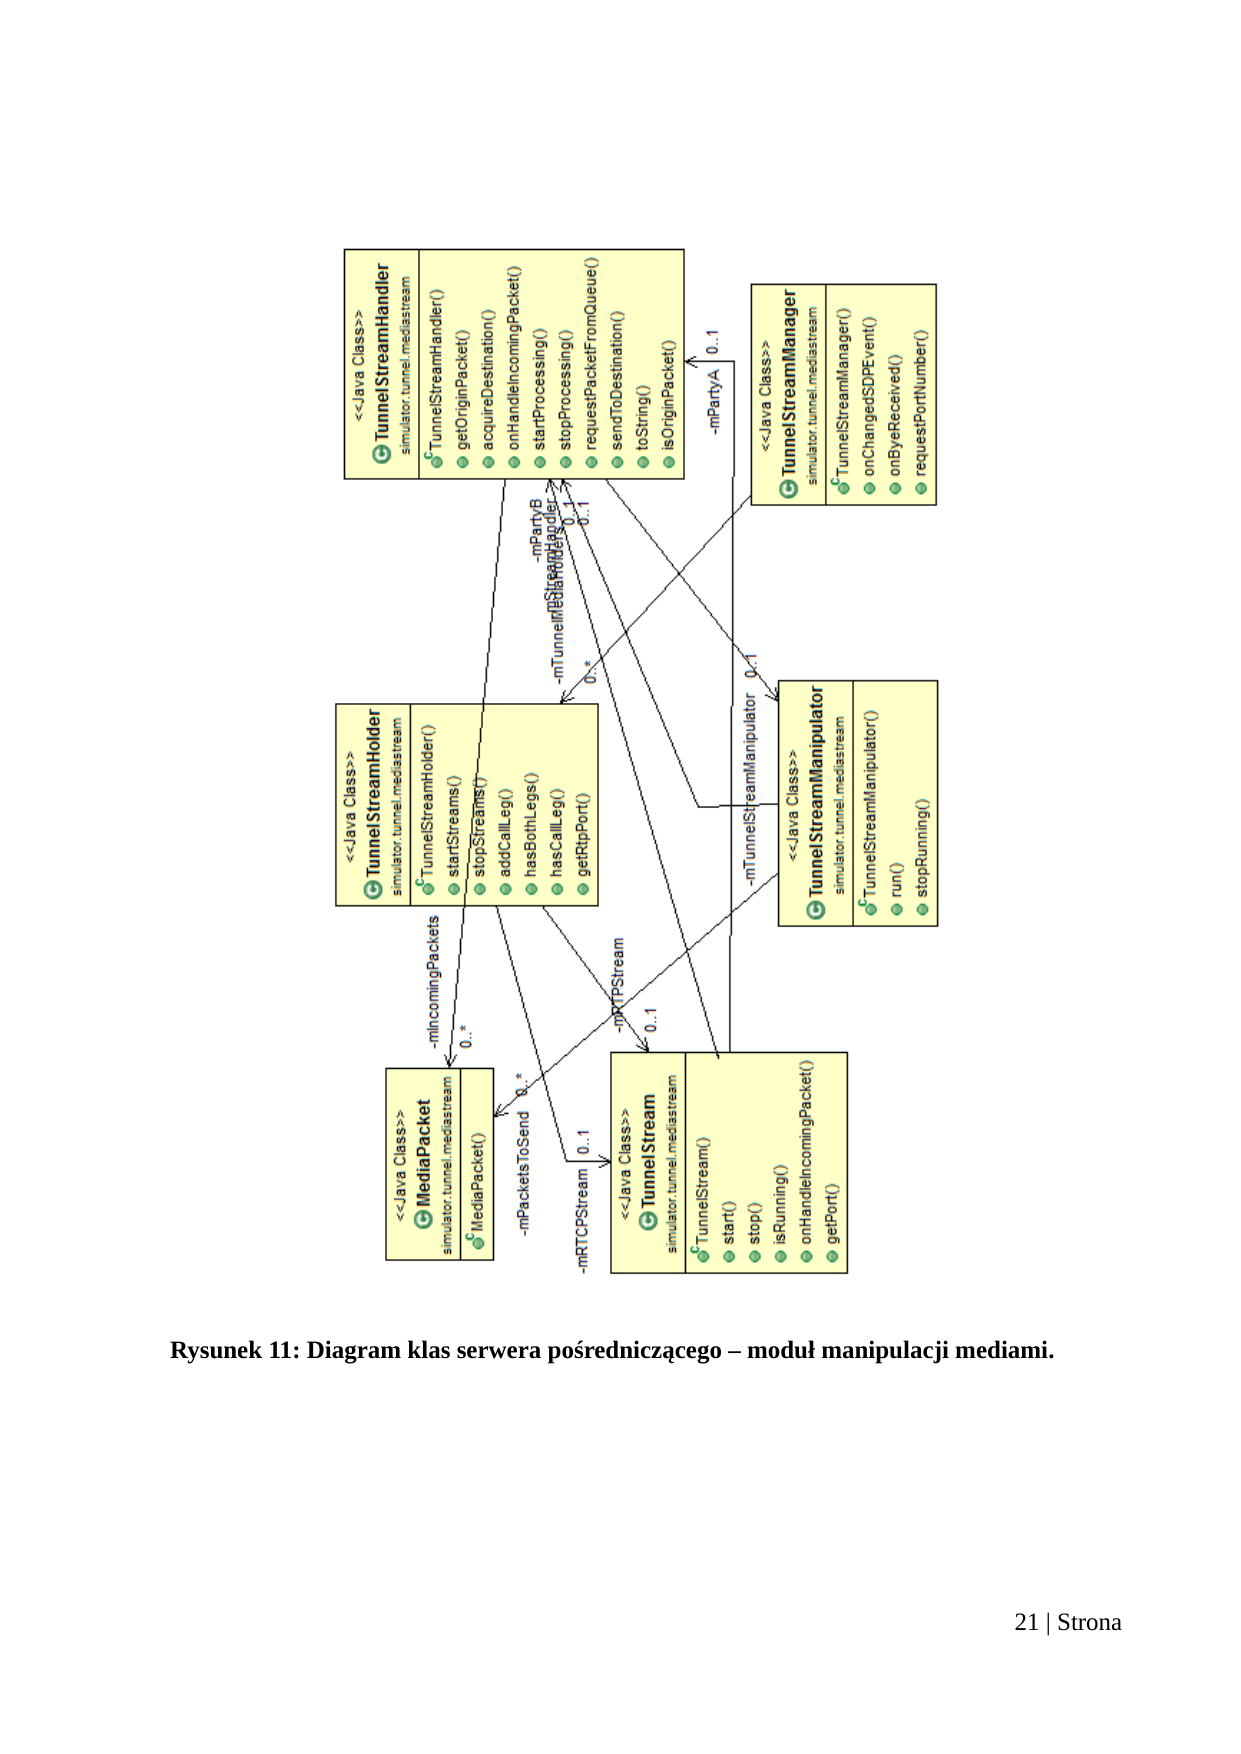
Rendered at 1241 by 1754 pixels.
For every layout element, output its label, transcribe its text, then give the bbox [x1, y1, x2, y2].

text Rysunek 11: Diagram klas serwera pośredniczącego – moduł manipulacji mediami. [145, 209, 1079, 1363]
